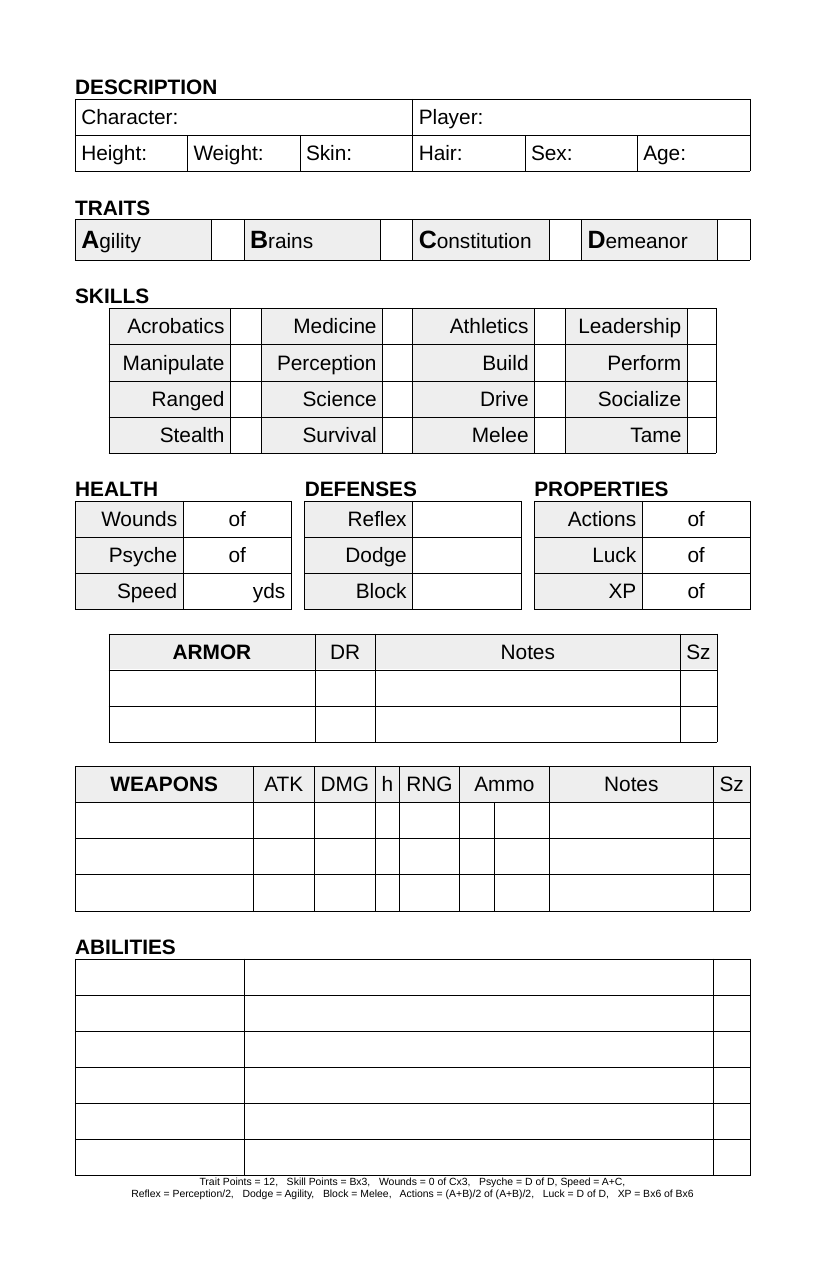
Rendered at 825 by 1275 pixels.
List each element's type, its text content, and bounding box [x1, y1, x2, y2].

table_cell XP [535, 574, 642, 609]
table_cell Height: [76, 136, 187, 171]
table_cell [400, 875, 459, 911]
table_header [212, 220, 244, 260]
table_cell Build [413, 345, 534, 381]
table_cell [495, 875, 549, 911]
table_cell [714, 875, 750, 911]
table_cell of [643, 574, 750, 609]
table_cell Block [305, 574, 412, 609]
table_cell [376, 839, 399, 874]
table_cell [76, 839, 253, 874]
table_header [714, 960, 750, 995]
table_header [535, 309, 565, 344]
table_header Demeanor [582, 220, 717, 260]
table_header ATK [254, 767, 314, 802]
table_cell [76, 1104, 244, 1139]
table_cell [376, 671, 680, 706]
table_cell [681, 707, 717, 742]
table_cell [254, 839, 314, 874]
table_header Agility [76, 220, 211, 260]
table_cell [714, 996, 750, 1031]
table_cell [76, 1068, 244, 1103]
table_cell Perform [566, 345, 687, 381]
table_cell Skin: [301, 136, 412, 171]
table_cell Socialize [566, 382, 687, 417]
table_header PROPERTIES [534, 477, 750, 501]
table_header HEALTH [75, 477, 291, 501]
table_cell Drive [413, 382, 534, 417]
table_cell [245, 1032, 713, 1067]
table_header RNG [400, 767, 459, 802]
table_header of [643, 502, 750, 537]
table_cell [231, 345, 261, 381]
table_cell Hair: [413, 136, 525, 171]
table_cell Psyche [76, 538, 183, 573]
table_header DR [316, 635, 375, 669]
table_header Sz [714, 767, 750, 802]
table_header Notes [550, 767, 713, 802]
table_cell Age: [638, 136, 750, 171]
text Trait Points = 12, Skill Points = Bx3, Wounds = 0 of Cx3, Psyche = D of D, Speed = A+C, [75, 1176, 750, 1187]
table_cell Melee [413, 418, 534, 453]
table_header Brains [245, 220, 380, 260]
table_cell [714, 1104, 750, 1139]
table_cell Dodge [305, 538, 412, 573]
table_cell [535, 418, 565, 453]
table_cell Stealth [110, 418, 230, 453]
table_cell [681, 671, 717, 706]
table_header h [376, 767, 399, 802]
table_cell [413, 538, 521, 573]
table_cell [550, 839, 713, 874]
table_header of [184, 502, 291, 537]
table_cell [550, 875, 713, 911]
table_cell Manipulate [110, 345, 230, 381]
table_cell [76, 1140, 244, 1175]
table_header Notes [376, 635, 680, 669]
table_cell Ranged [110, 382, 230, 417]
text Reflex = Perception/2, Dodge = Agility, Block = Melee, Actions = (A+B)/2 of (A+B)/2, Luck = D of D, XP = Bx6 of Bx6 [75, 1187, 750, 1199]
table_header Acrobatics [110, 309, 230, 344]
table_header [413, 502, 521, 537]
table_cell [550, 803, 713, 838]
table_header [76, 960, 244, 995]
table_header Wounds [76, 502, 183, 537]
table_cell [76, 875, 253, 911]
table_header Sz [681, 635, 717, 669]
table_cell [315, 839, 375, 874]
table_cell [383, 382, 412, 417]
table_cell [460, 875, 494, 911]
table_cell [76, 996, 244, 1031]
table_header [291, 477, 304, 609]
table_cell Sex: [526, 136, 637, 171]
table_header [718, 220, 750, 260]
table_cell of [184, 538, 291, 573]
table_cell Luck [535, 538, 642, 573]
table_cell [714, 1140, 750, 1175]
table_header Constitution [413, 220, 549, 260]
table_cell [413, 574, 521, 609]
table_header Character: [76, 100, 412, 135]
table_cell [245, 996, 713, 1031]
table_cell of [643, 538, 750, 573]
table_cell [245, 1104, 713, 1139]
table_cell [231, 418, 261, 453]
table_cell [376, 803, 399, 838]
table_header [550, 220, 581, 260]
table_cell Weight: [188, 136, 300, 171]
table_header WEAPONS [76, 767, 253, 802]
table_header Leadership [566, 309, 687, 344]
table_cell [245, 1140, 713, 1175]
table_header DMG [315, 767, 375, 802]
table_cell [316, 707, 375, 742]
table_cell [460, 839, 494, 874]
table_header Athletics [413, 309, 534, 344]
table_cell [688, 418, 716, 453]
table_cell Perception [262, 345, 382, 381]
table_cell [688, 382, 716, 417]
table_cell [383, 418, 412, 453]
table_cell [714, 803, 750, 838]
table_cell [460, 803, 494, 838]
table_cell Tame [566, 418, 687, 453]
text SKILLS [75, 284, 750, 308]
table_header Reflex [305, 502, 412, 537]
text DESCRIPTION [75, 75, 750, 99]
table_cell [688, 345, 716, 381]
table_cell [315, 803, 375, 838]
table_cell [495, 839, 549, 874]
table_cell yds [184, 574, 291, 609]
table_cell [315, 875, 375, 911]
table_header [521, 477, 534, 609]
table_cell [400, 803, 459, 838]
table_cell Speed [76, 574, 183, 609]
table_cell [714, 1032, 750, 1067]
table_cell Science [262, 382, 382, 417]
table_header DEFENSES [305, 477, 521, 501]
table_cell [495, 803, 549, 838]
table_cell [714, 1068, 750, 1103]
text ABILITIES [75, 934, 750, 958]
table_header [245, 960, 713, 995]
table_header [381, 220, 412, 260]
table_cell [400, 839, 459, 874]
table_header Medicine [262, 309, 382, 344]
table_cell [714, 839, 750, 874]
table_cell [383, 345, 412, 381]
table_cell [316, 671, 375, 706]
table_cell [376, 707, 680, 742]
table_cell [376, 875, 399, 911]
table_cell [110, 671, 315, 706]
text TRAITS [75, 195, 750, 219]
table_cell Survival [262, 418, 382, 453]
table_cell [245, 1068, 713, 1103]
table_header Player: [413, 100, 750, 135]
table_cell [110, 707, 315, 742]
table_cell [535, 345, 565, 381]
table_header [688, 309, 716, 344]
table_cell [76, 1032, 244, 1067]
table_cell [254, 803, 314, 838]
table_cell [76, 803, 253, 838]
table_header Actions [535, 502, 642, 537]
table_header Ammo [460, 767, 549, 802]
table_header ARMOR [110, 635, 315, 669]
table_header [231, 309, 261, 344]
table_header [383, 309, 412, 344]
table_cell [254, 875, 314, 911]
table_cell [231, 382, 261, 417]
table_cell [535, 382, 565, 417]
